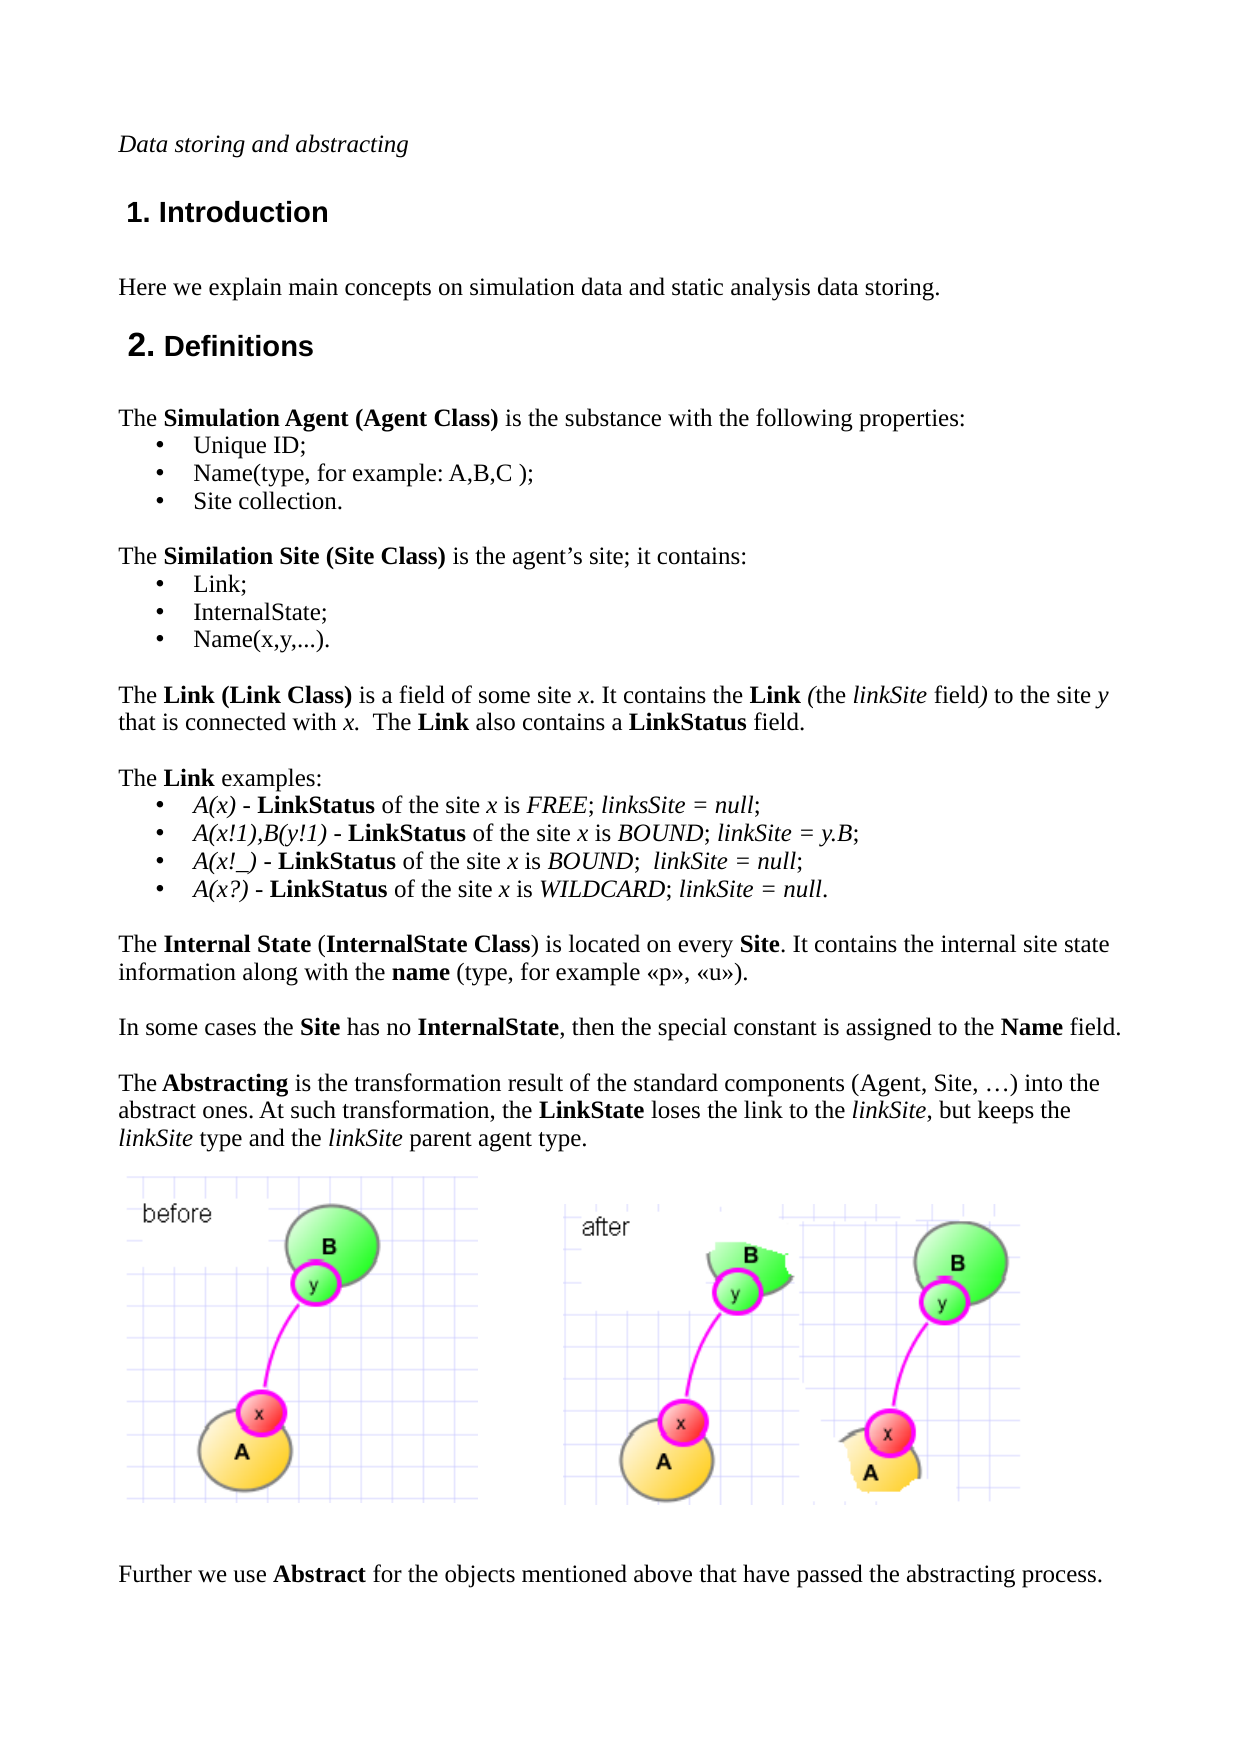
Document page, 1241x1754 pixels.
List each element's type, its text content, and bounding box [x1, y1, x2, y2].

subtitle Definitions [118, 326, 1122, 363]
text The Internal State (InternalState Class) is located on every Site. It contains the internal site state information along with the name (type, for example «p», «u»). [118, 930, 1122, 986]
text In some cases the Site has no InternalState, then the special constant is assigned to the Name field. [118, 1013, 1122, 1041]
subtitle Introduction [118, 196, 1122, 228]
text Further we use Abstract for the objects mentioned above that have passed the abstracting process. [118, 1560, 1122, 1588]
list InternalState; [156, 598, 1122, 625]
list Link; [156, 570, 1122, 598]
list The Similation Site (Site Class) is the agent’s site; it contains: [118, 542, 1122, 570]
text Data storing and abstracting [118, 131, 1122, 158]
list A(x!1),B(y!1) - LinkStatus of the site x is BOUND; linkSite = y.B; [156, 819, 1122, 847]
list A(x!_) - LinkStatus of the site x is BOUND; linkSite = null; [156, 847, 1122, 875]
text The Link examples: [118, 764, 1122, 792]
list Name(type, for example: A,B,C ); [156, 459, 1122, 487]
list A(x?) - LinkStatus of the site x is WILDCARD; linkSite = null. [156, 875, 1122, 902]
list Name(x,y,...). [156, 625, 1122, 653]
list Unique ID; [156, 431, 1122, 459]
list A(x) - LinkStatus of the site x is FREE; linksSite = null; [156, 792, 1122, 819]
text Here we explain main concepts on simulation data and static analysis data storing. [118, 273, 1122, 301]
list Site collection. [156, 487, 1122, 514]
text The Abstracting is the transformation result of the standard components (Agent, Site, …) into the abstract ones. At such transformation, the LinkState loses the link to the linkSite, but keeps the linkSite type and the linkSite parent agent type. [118, 1069, 1122, 1152]
text The Simulation Agent (Agent Class) is the substance with the following properties: [118, 404, 1122, 431]
list The Link (Link Class) is a field of some site x. It contains the Link (the linkSite field) to the site y that is connected with x. The Link also contains a LinkStatus field. [118, 681, 1122, 736]
